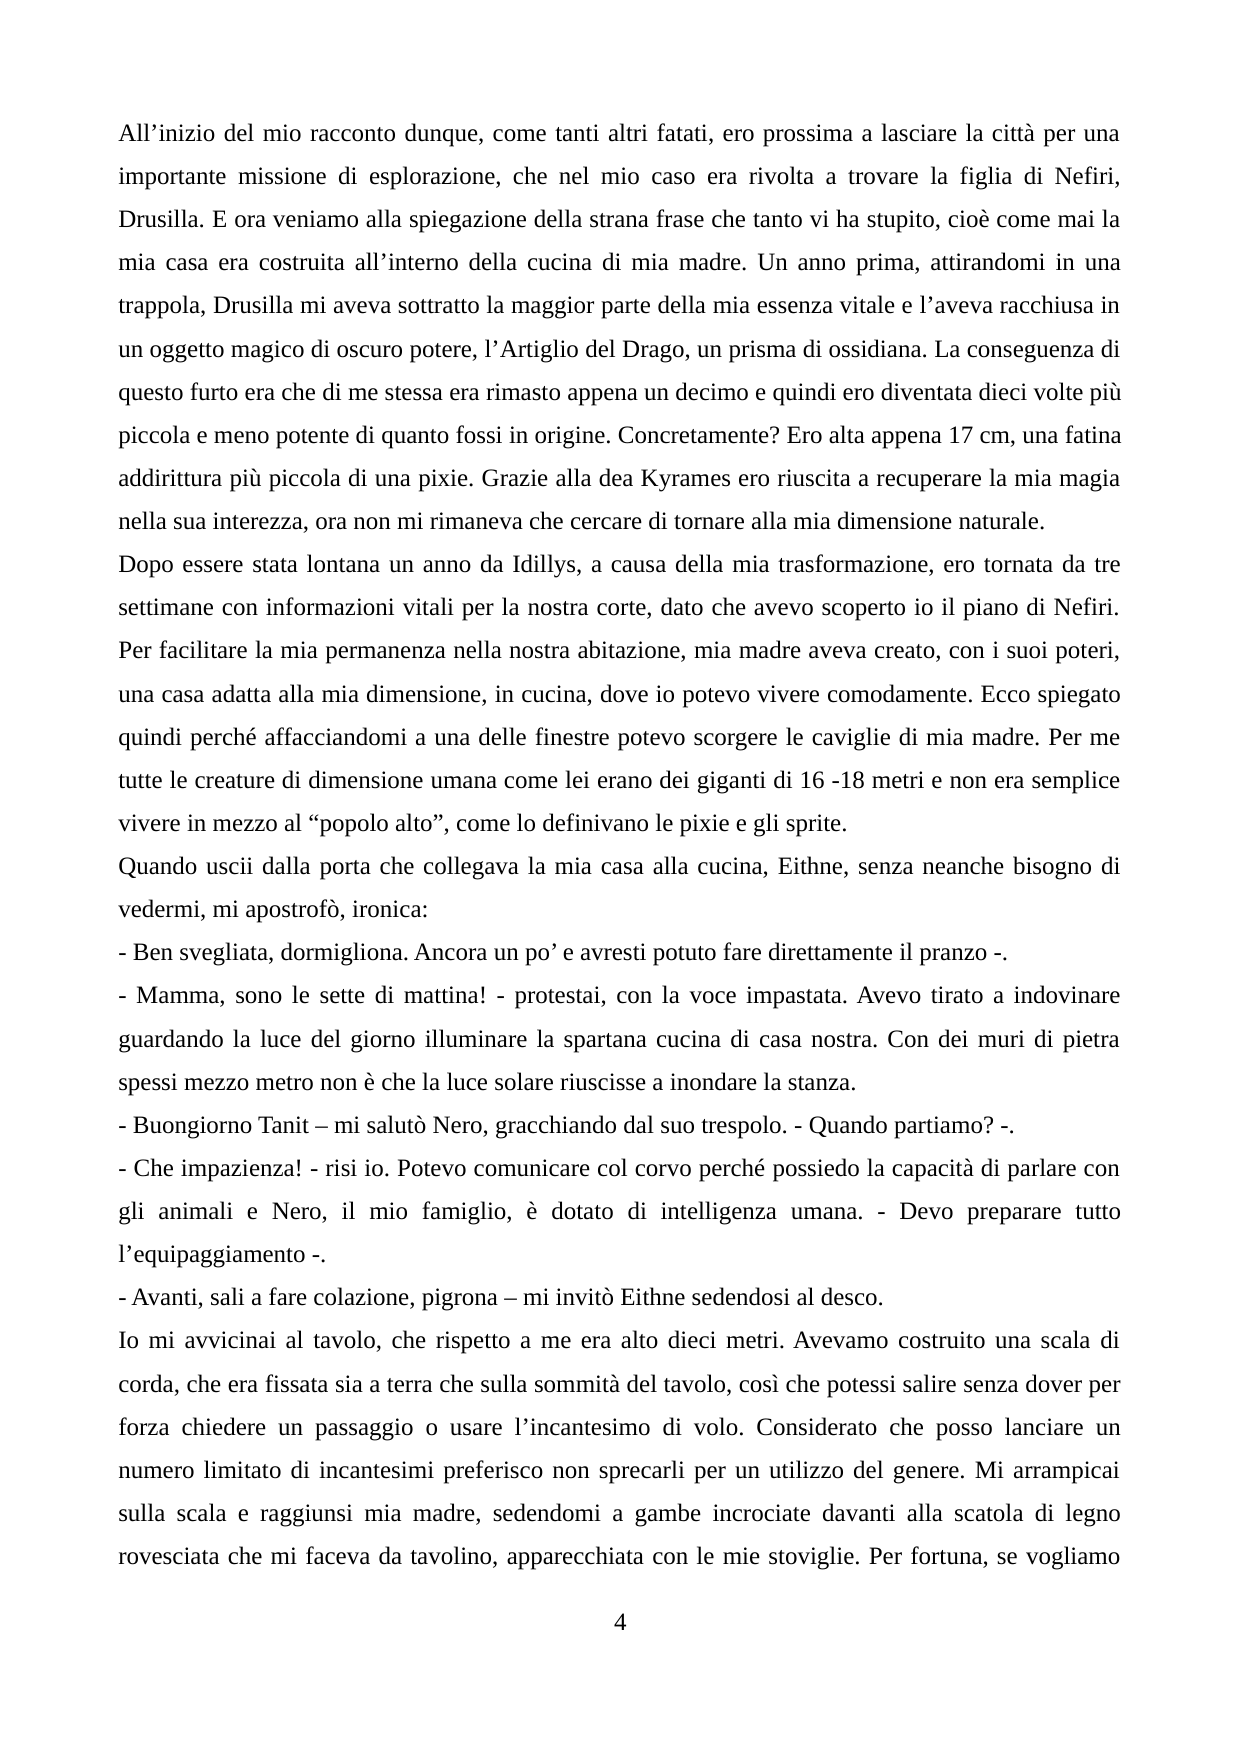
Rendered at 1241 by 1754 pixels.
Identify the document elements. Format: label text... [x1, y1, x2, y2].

text All’inizio del mio racconto dunque, come tanti altri fatati, ero prossima a lasciare la città per una importante missione di esplorazione, che nel mio caso era rivolta a trovare la figlia di Nefiri, Drusilla. E ora veniamo alla spiegazione della strana frase che tanto vi ha stupito, cioè come mai la mia casa era costruita all’interno della cucina di mia madre. Un anno prima, attirandomi in una trappola, Drusilla mi aveva sottratto la maggior parte della mia essenza vitale e l’aveva racchiusa in un oggetto magico di oscuro potere, l’Artiglio del Drago, un prisma di ossidiana. La conseguenza di questo furto era che di me stessa era rimasto appena un decimo e quindi ero diventata dieci volte più piccola e meno potente di quanto fossi in origine. Concretamente? Ero alta appena 17 cm, una fatina addirittura più piccola di una pixie. Grazie alla dea Kyrames ero riuscita a recuperare la mia magia nella sua interezza, ora non mi rimaneva che cercare di tornare alla mia dimensione naturale. [118, 118, 1122, 535]
text - Mamma, sono le sette di mattina! - protestai, con la voce impastata. Avevo tirato a indovinare guardando la luce del giorno illuminare la spartana cucina di casa nostra. Con dei muri di pietra spessi mezzo metro non è che la luce solare riuscisse a inondare la stanza. [118, 981, 1122, 1096]
text - Avanti, sali a fare colazione, pigrona – mi invitò Eithne sedendosi al desco. [118, 1282, 1122, 1311]
text Io mi avvicinai al tavolo, che rispetto a me era alto dieci metri. Avevamo costruito una scala di corda, che era fissata sia a terra che sulla sommità del tavolo, così che potessi salire senza dover per forza chiedere un passaggio o usare l’incantesimo di volo. Considerato che posso lanciare un numero limitato di incantesimi preferisco non sprecarli per un utilizzo del genere. Mi arrampicai sulla scala e raggiunsi mia madre, sedendomi a gambe incrociate davanti alla scatola di legno rovesciata che mi faceva da tavolino, apparecchiata con le mie stoviglie. Per fortuna, se vogliamo [118, 1326, 1122, 1570]
text Quando uscii dalla porta che collegava la mia casa alla cucina, Eithne, senza neanche bisogno di vedermi, mi apostrofò, ironica: [118, 851, 1122, 923]
text Dopo essere stata lontana un anno da Idillys, a causa della mia trasformazione, ero tornata da tre settimane con informazioni vitali per la nostra corte, dato che avevo scoperto io il piano di Nefiri. Per facilitare la mia permanenza nella nostra abitazione, mia madre aveva creato, con i suoi poteri, una casa adatta alla mia dimensione, in cucina, dove io potevo vivere comodamente. Ecco spiegato quindi perché affacciandomi a una delle finestre potevo scorgere le caviglie di mia madre. Per me tutte le creature di dimensione umana come lei erano dei giganti di 16 -18 metri e non era semplice vivere in mezzo al “popolo alto”, come lo definivano le pixie e gli sprite. [118, 549, 1122, 837]
text - Ben svegliata, dormigliona. Ancora un po’ e avresti potuto fare direttamente il pranzo -. [118, 937, 1122, 966]
text - Che impazienza! - risi io. Potevo comunicare col corvo perché possiedo la capacità di parlare con gli animali e Nero, il mio famiglio, è dotato di intelligenza umana. - Devo preparare tutto l’equipaggiamento -. [118, 1153, 1122, 1268]
text - Buongiorno Tanit – mi salutò Nero, gracchiando dal suo trespolo. - Quando partiamo? -. [118, 1110, 1122, 1139]
